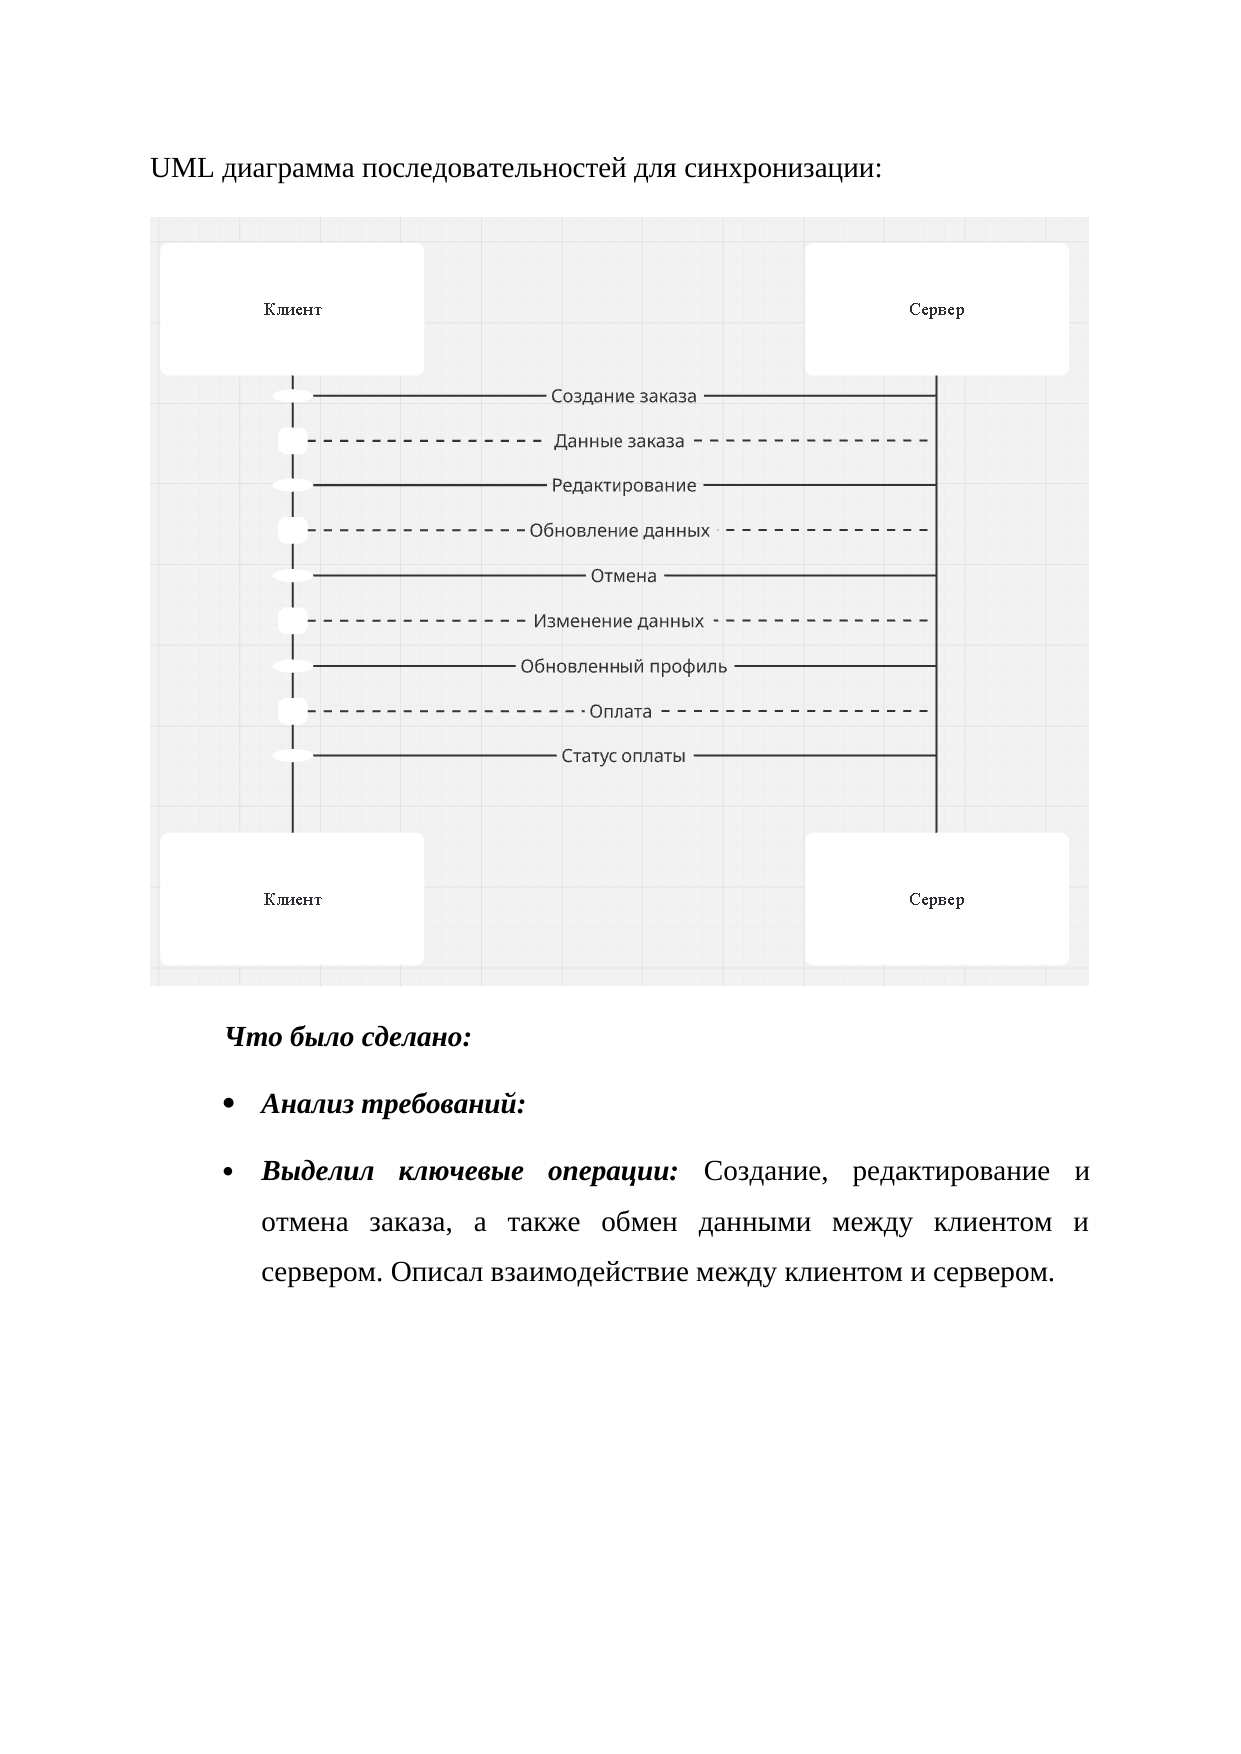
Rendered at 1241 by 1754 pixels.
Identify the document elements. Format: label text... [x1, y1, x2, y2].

text Что было сделано: [224, 1019, 1090, 1053]
text UML диаграмма последовательностей для синхронизации: [150, 150, 1090, 183]
list Анализ требований: [224, 1086, 1090, 1120]
list Выделил ключевые операции: Создание, редактирование и отмена заказа, а также обмен данными между клиентом и сервером. Описал взаимодействие между клиентом и сервером. [224, 1153, 1090, 1288]
